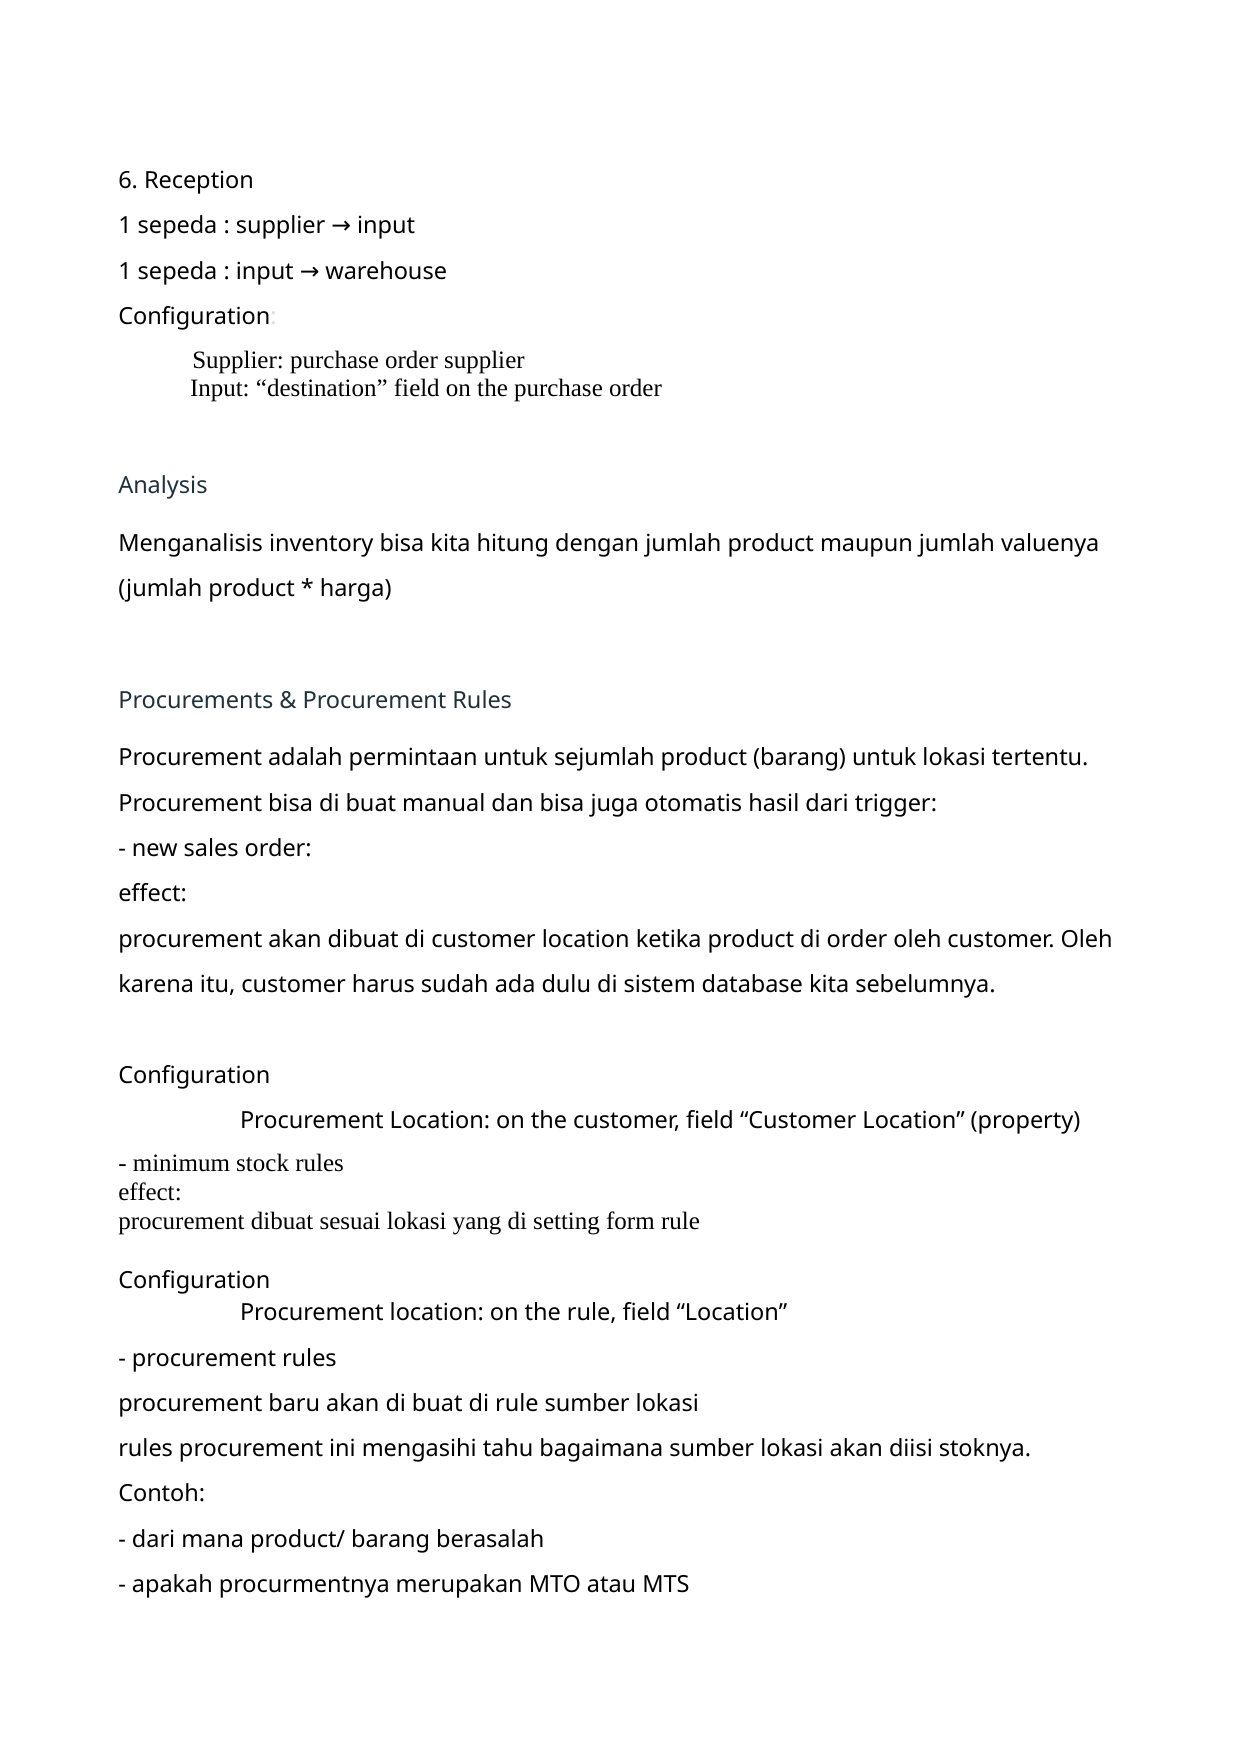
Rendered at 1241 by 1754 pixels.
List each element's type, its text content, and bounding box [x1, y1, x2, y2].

list procurement baru akan di buat di rule sumber lokasi [118, 1386, 1122, 1418]
list 1 sepeda : input → warehouse [118, 254, 1122, 286]
subtitle Configuration [118, 1058, 1122, 1090]
subtitle Configuration [118, 1263, 1122, 1296]
subtitle Procurements & Procurement Rules [118, 683, 1122, 715]
text - minimum stock rules [118, 1148, 1122, 1177]
list - new sales order: [118, 831, 1122, 863]
list Contoh: [118, 1477, 1122, 1509]
text effect: [118, 1177, 1122, 1206]
list Procurement location: on the rule, field “Location” [240, 1296, 1122, 1327]
list 1 sepeda : supplier → input [118, 209, 1122, 241]
list Procurement adalah permintaan untuk sejumlah product (barang) untuk lokasi tertentu. Procurement bisa di buat manual dan bisa juga otomatis hasil dari trigger: [118, 741, 1122, 818]
list procurement akan dibuat di customer location ketika product di order oleh customer. Oleh karena itu, customer harus sudah ada dulu di sistem database kita sebelumnya. [118, 922, 1122, 999]
list - procurement rules [118, 1341, 1122, 1373]
text procurement dibuat sesuai lokasi yang di setting form rule [118, 1206, 1122, 1235]
list Menganalisis inventory bisa kita hitung dengan jumlah product maupun jumlah valuenya (jumlah product * harga) [118, 526, 1122, 603]
subtitle Analysis [118, 468, 1122, 500]
list - apakah procurmentnya merupakan MTO atau MTS [118, 1567, 1122, 1599]
subtitle Configuration: [118, 299, 1122, 331]
list rules procurement ini mengasihi tahu bagaimana sumber lokasi akan diisi stoknya. [118, 1431, 1122, 1463]
list Input: “destination” field on the purchase order [177, 373, 1122, 402]
list Procurement Location: on the customer, field “Customer Location” (property) [240, 1103, 1122, 1135]
list effect: [118, 877, 1122, 909]
list 6. Reception [118, 163, 1122, 195]
list Supplier: purchase order supplier [118, 345, 1122, 373]
list - dari mana product/ barang berasalah [118, 1522, 1122, 1554]
